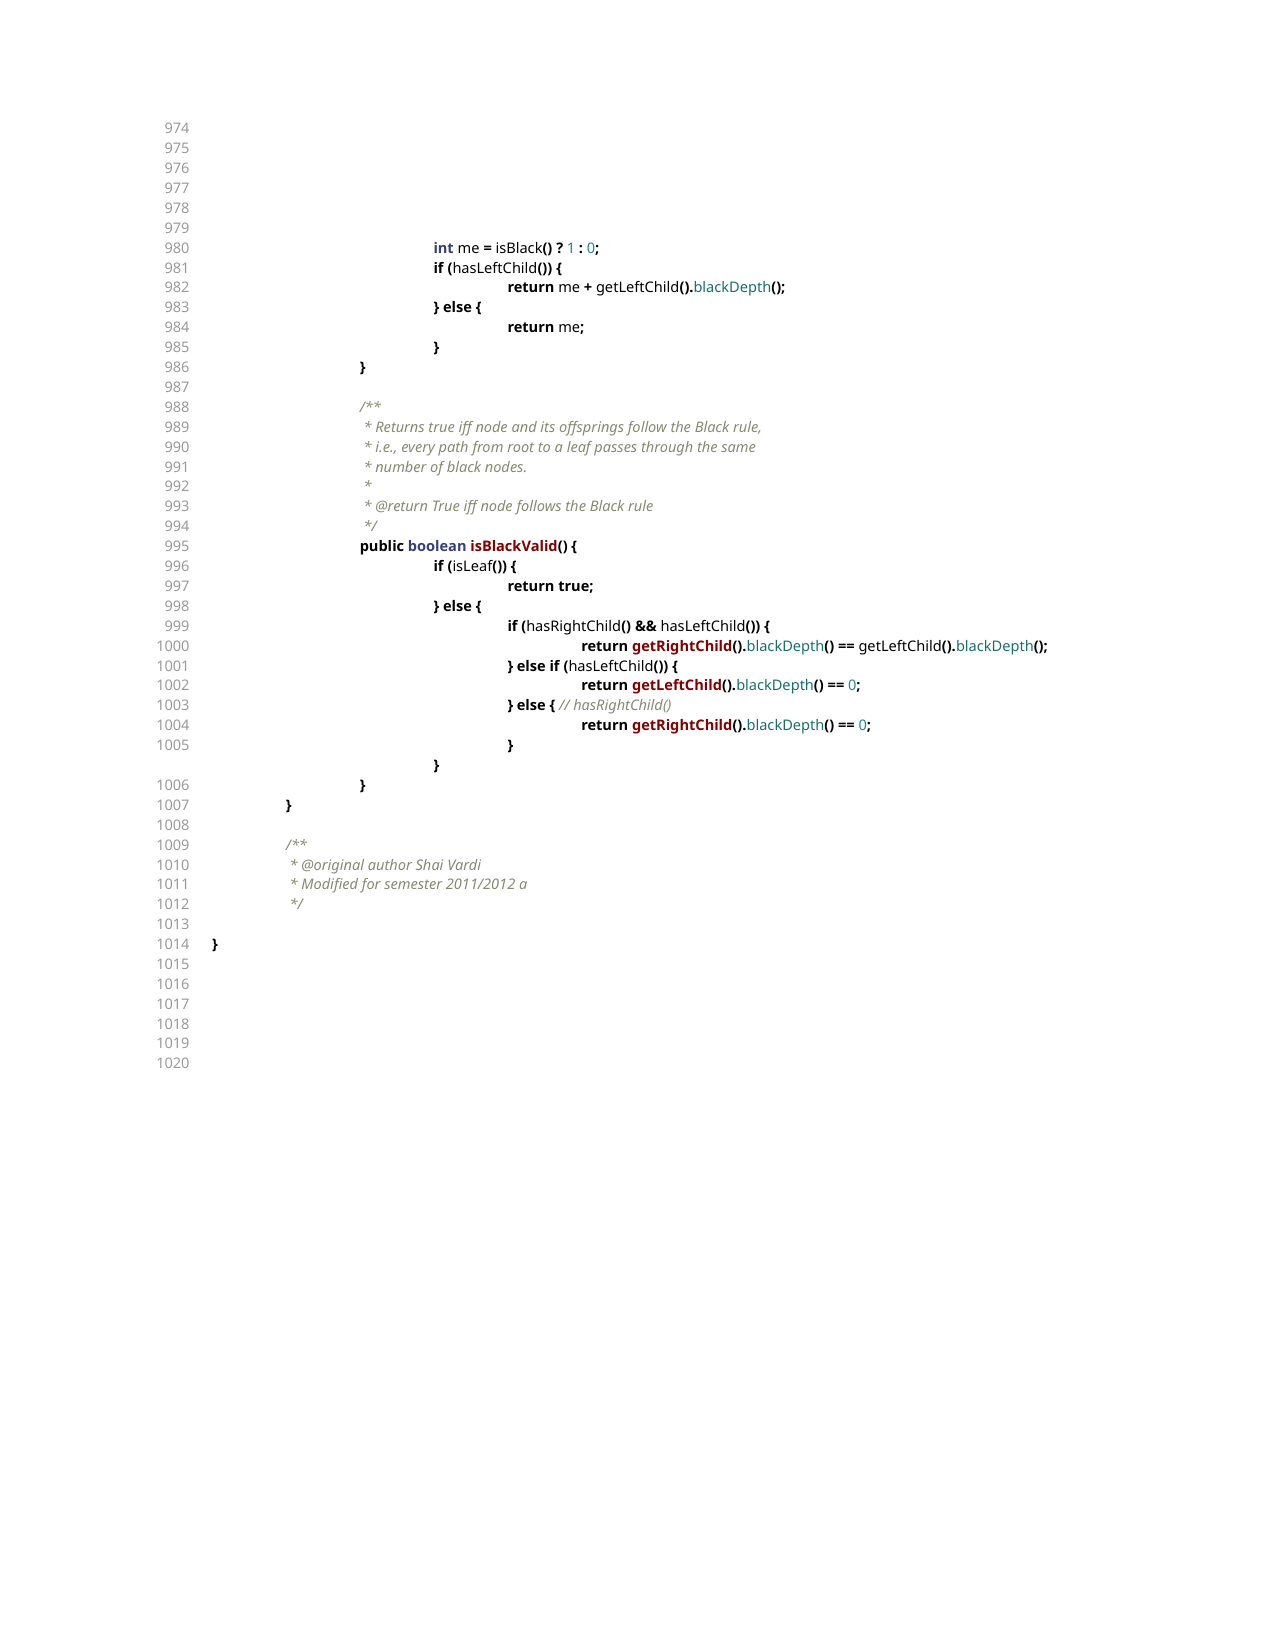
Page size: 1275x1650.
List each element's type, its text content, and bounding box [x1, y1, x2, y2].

table_header 974 975 976 977 978 979 980 981 982 983 984 985 986 987 988 989 990 991 992 993 994 995 996 997 998 999 1000 1001 1002 1003 1004 1005 1006 1007 1008 1009 1010 1011 1012 1013 1014 1015 1016 1017 1018 1019 1020 [139, 118, 201, 1073]
table_header int me = isBlack() ? 1 : 0; if (hasLeftChild()) { return me + getLeftChild().blackDepth(); } else { return me; } } /** * Returns true iff node and its offsprings follow the Black rule, * i.e., every path from root to a leaf passes through the same * number of black nodes. * * @return True iff node follows the Black rule */ public boolean isBlackValid() { if (isLeaf()) { return true; } else { if (hasRightChild() && hasLeftChild()) { return getRightChild().blackDepth() == getLeftChild().blackDepth(); } else if (hasLeftChild()) { return getLeftChild().blackDepth() == 0; } else { // hasRightChild() return getRightChild().blackDepth() == 0; } } } } /** * @original author Shai Vardi * Modified for semester 2011/2012 a */ } [201, 118, 1109, 1073]
